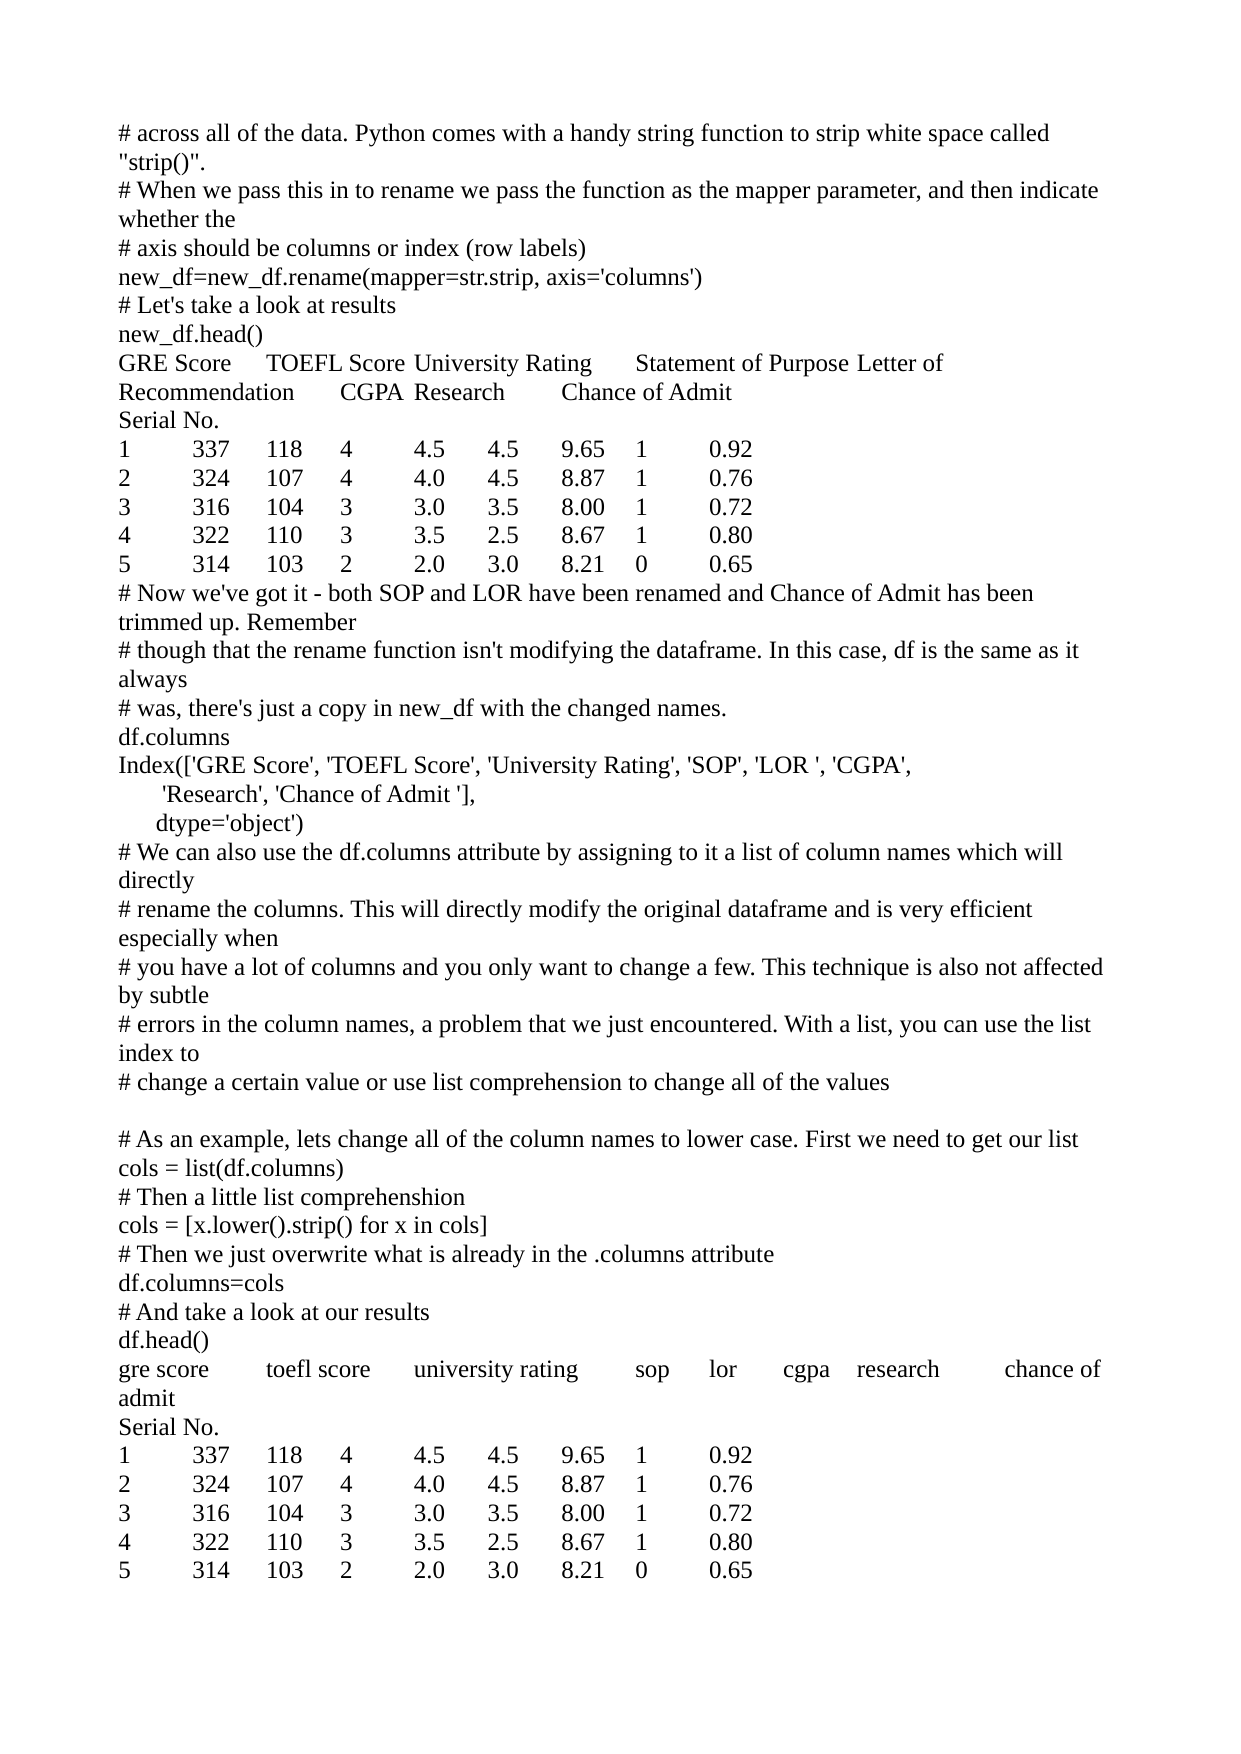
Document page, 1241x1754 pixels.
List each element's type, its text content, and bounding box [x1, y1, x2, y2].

text 'Research', 'Chance of Admit '], [118, 779, 1122, 808]
text GRE Score TOEFL Score University Rating Statement of Purpose Letter of Recommendation CGPA Research Chance of Admit [118, 348, 1122, 406]
text 5 314 103 2 2.0 3.0 8.21 0 0.65 [118, 549, 1122, 578]
text # errors in the column names, a problem that we just encountered. With a list, you can use the list index to [118, 1009, 1122, 1067]
text # axis should be columns or index (row labels) [118, 233, 1122, 262]
text df.columns [118, 722, 1122, 751]
text # was, there's just a copy in new_df with the changed names. [118, 693, 1122, 722]
text Index(['GRE Score', 'TOEFL Score', 'University Rating', 'SOP', 'LOR ', 'CGPA', [118, 751, 1122, 779]
text 2 324 107 4 4.0 4.5 8.87 1 0.76 [118, 1469, 1122, 1498]
text 1 337 118 4 4.5 4.5 9.65 1 0.92 [118, 434, 1122, 463]
text Serial No. [118, 406, 1122, 434]
text 3 316 104 3 3.0 3.5 8.00 1 0.72 [118, 492, 1122, 521]
text 4 322 110 3 3.5 2.5 8.67 1 0.80 [118, 521, 1122, 549]
text df.columns=cols [118, 1268, 1122, 1297]
text # you have a lot of columns and you only want to change a few. This technique is also not affected by subtle [118, 952, 1122, 1009]
text # Then we just overwrite what is already in the .columns attribute [118, 1239, 1122, 1268]
text 4 322 110 3 3.5 2.5 8.67 1 0.80 [118, 1527, 1122, 1556]
text # rename the columns. This will directly modify the original dataframe and is very efficient especially when [118, 894, 1122, 952]
text # across all of the data. Python comes with a handy string function to strip white space called "strip()". [118, 118, 1122, 176]
text # Now we've got it - both SOP and LOR have been renamed and Chance of Admit has been trimmed up. Remember [118, 578, 1122, 636]
text dtype='object') [118, 808, 1122, 837]
text 3 316 104 3 3.0 3.5 8.00 1 0.72 [118, 1498, 1122, 1527]
text cols = list(df.columns) [118, 1153, 1122, 1182]
text df.head() [118, 1326, 1122, 1354]
text # though that the rename function isn't modifying the dataframe. In this case, df is the same as it always [118, 636, 1122, 693]
text 5 314 103 2 2.0 3.0 8.21 0 0.65 [118, 1556, 1122, 1584]
text new_df.head() [118, 319, 1122, 348]
text # change a certain value or use list comprehension to change all of the values [118, 1067, 1122, 1096]
text gre score toefl score university rating sop lor cgpa research chance of admit [118, 1354, 1122, 1412]
text # When we pass this in to rename we pass the function as the mapper parameter, and then indicate whether the [118, 176, 1122, 233]
text Serial No. [118, 1412, 1122, 1441]
text cols = [x.lower().strip() for x in cols] [118, 1211, 1122, 1239]
text new_df=new_df.rename(mapper=str.strip, axis='columns') [118, 262, 1122, 291]
text # And take a look at our results [118, 1297, 1122, 1326]
text 1 337 118 4 4.5 4.5 9.65 1 0.92 [118, 1441, 1122, 1469]
text # We can also use the df.columns attribute by assigning to it a list of column names which will directly [118, 837, 1122, 894]
text # As an example, lets change all of the column names to lower case. First we need to get our list [118, 1124, 1122, 1153]
text # Then a little list comprehenshion [118, 1182, 1122, 1211]
text # Let's take a look at results [118, 291, 1122, 319]
text ​ [118, 1096, 1122, 1124]
text 2 324 107 4 4.0 4.5 8.87 1 0.76 [118, 463, 1122, 492]
